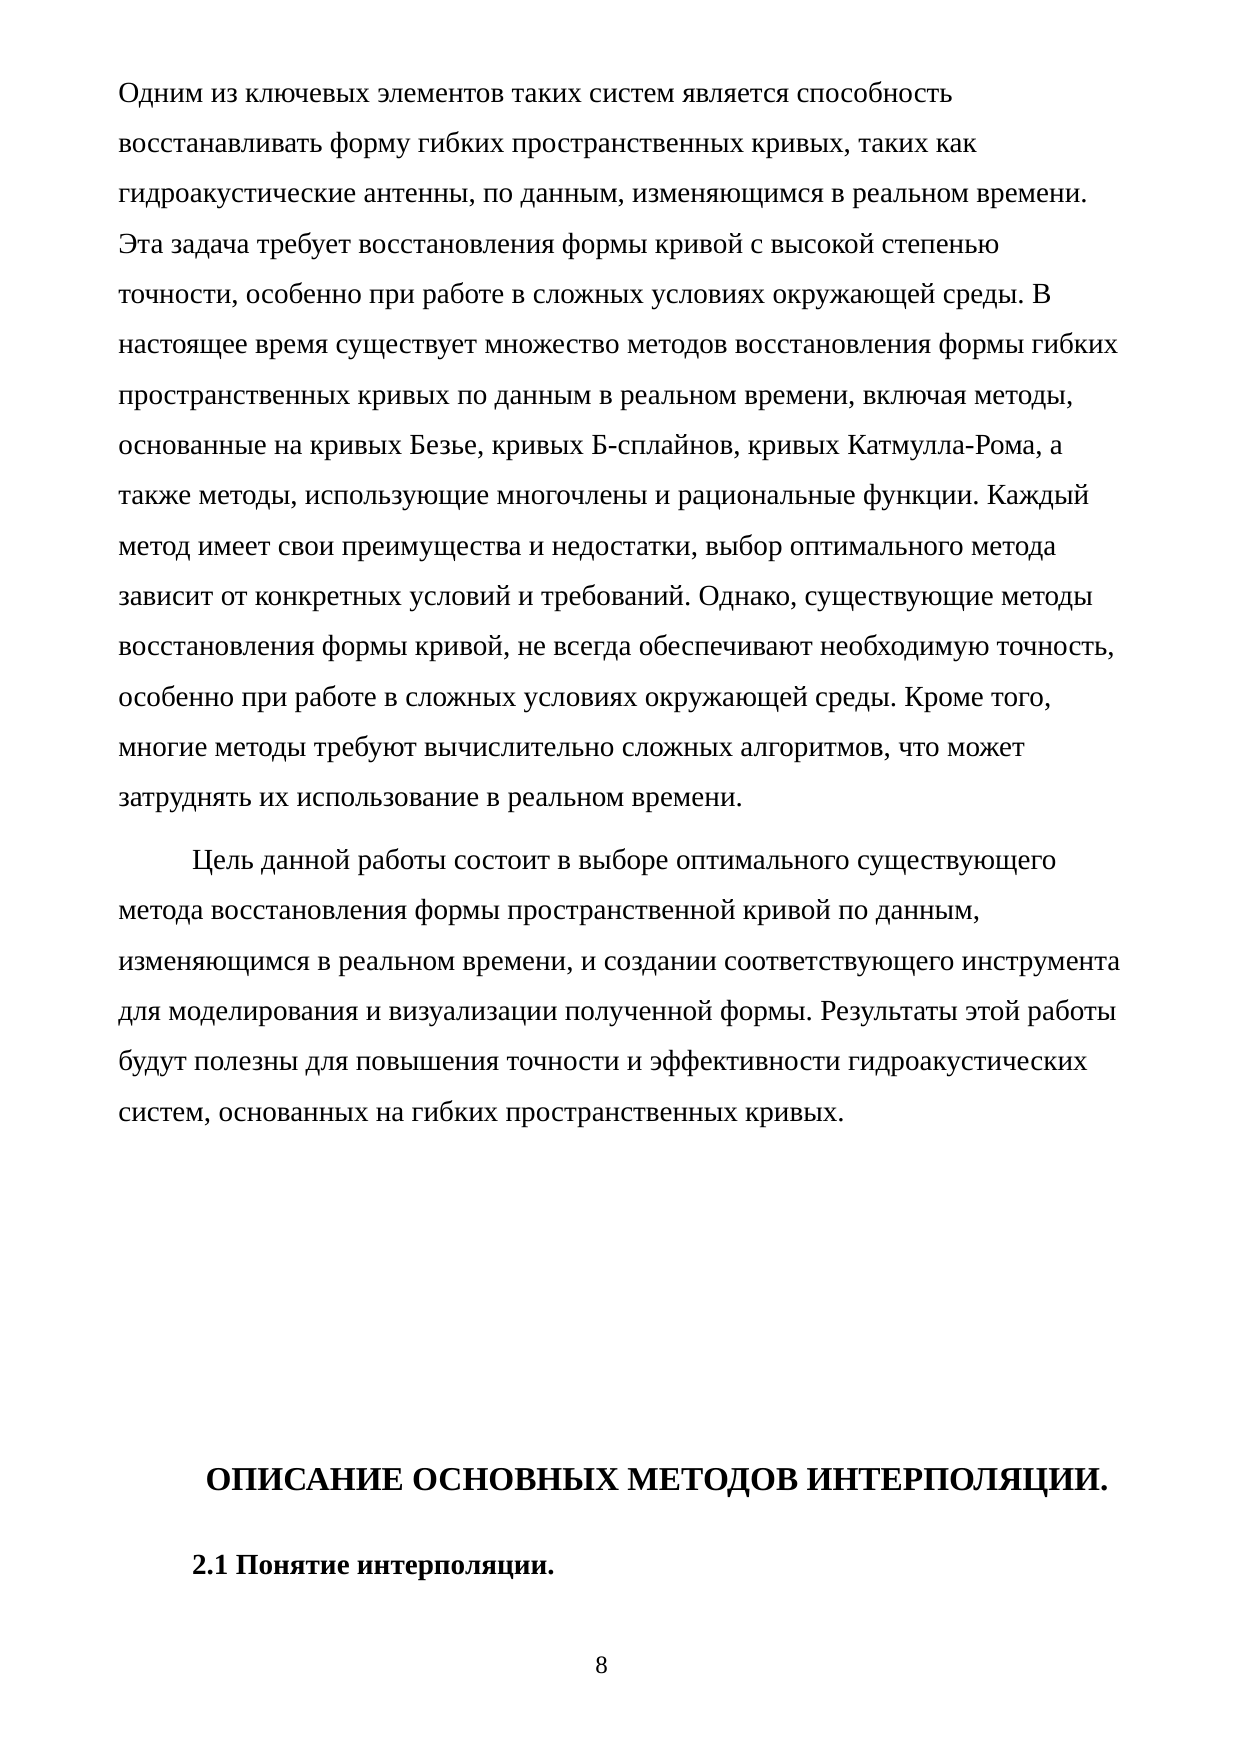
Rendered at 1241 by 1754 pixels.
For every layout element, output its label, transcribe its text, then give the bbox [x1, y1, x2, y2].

subtitle ОПИСАНИЕ ОСНОВНЫХ МЕТОДОВ ИНТЕРПОЛЯЦИИ. [192, 1459, 1122, 1497]
text Одним из ключевых элементов таких систем является способность восстанавливать форму гибких пространственных кривых, таких как гидроакустические антенны, по данным, изменяющимся в реальном времени. Эта задача требует восстановления формы кривой с высокой степенью точности, особенно при работе в сложных условиях окружающей среды. В настоящее время существует множество методов восстановления формы гибких пространственных кривых по данным в реальном времени, включая методы, основанные на кривых Безье, кривых Б-сплайнов, кривых Катмулла-Рома, а также методы, использующие многочлены и рациональные функции. Каждый метод имеет свои преимущества и недостатки, выбор оптимального метода зависит от конкретных условий и требований. Однако, существующие методы восстановления формы кривой, не всегда обеспечивают необходимую точность, особенно при работе в сложных условиях окружающей среды. Кроме того, многие методы требуют вычислительно сложных алгоритмов, что может затруднять их использование в реальном времени. [118, 75, 1122, 813]
text Цель данной работы состоит в выборе оптимального существующего метода восстановления формы пространственной кривой по данным, изменяющимся в реальном времени, и создании соответствующего инструмента для моделирования и визуализации полученной формы. Результаты этой работы будут полезны для повышения точности и эффективности гидроакустических систем, основанных на гибких пространственных кривых. [118, 842, 1122, 1127]
subtitle 2.1 Понятие интерполяции. [118, 1547, 1122, 1581]
